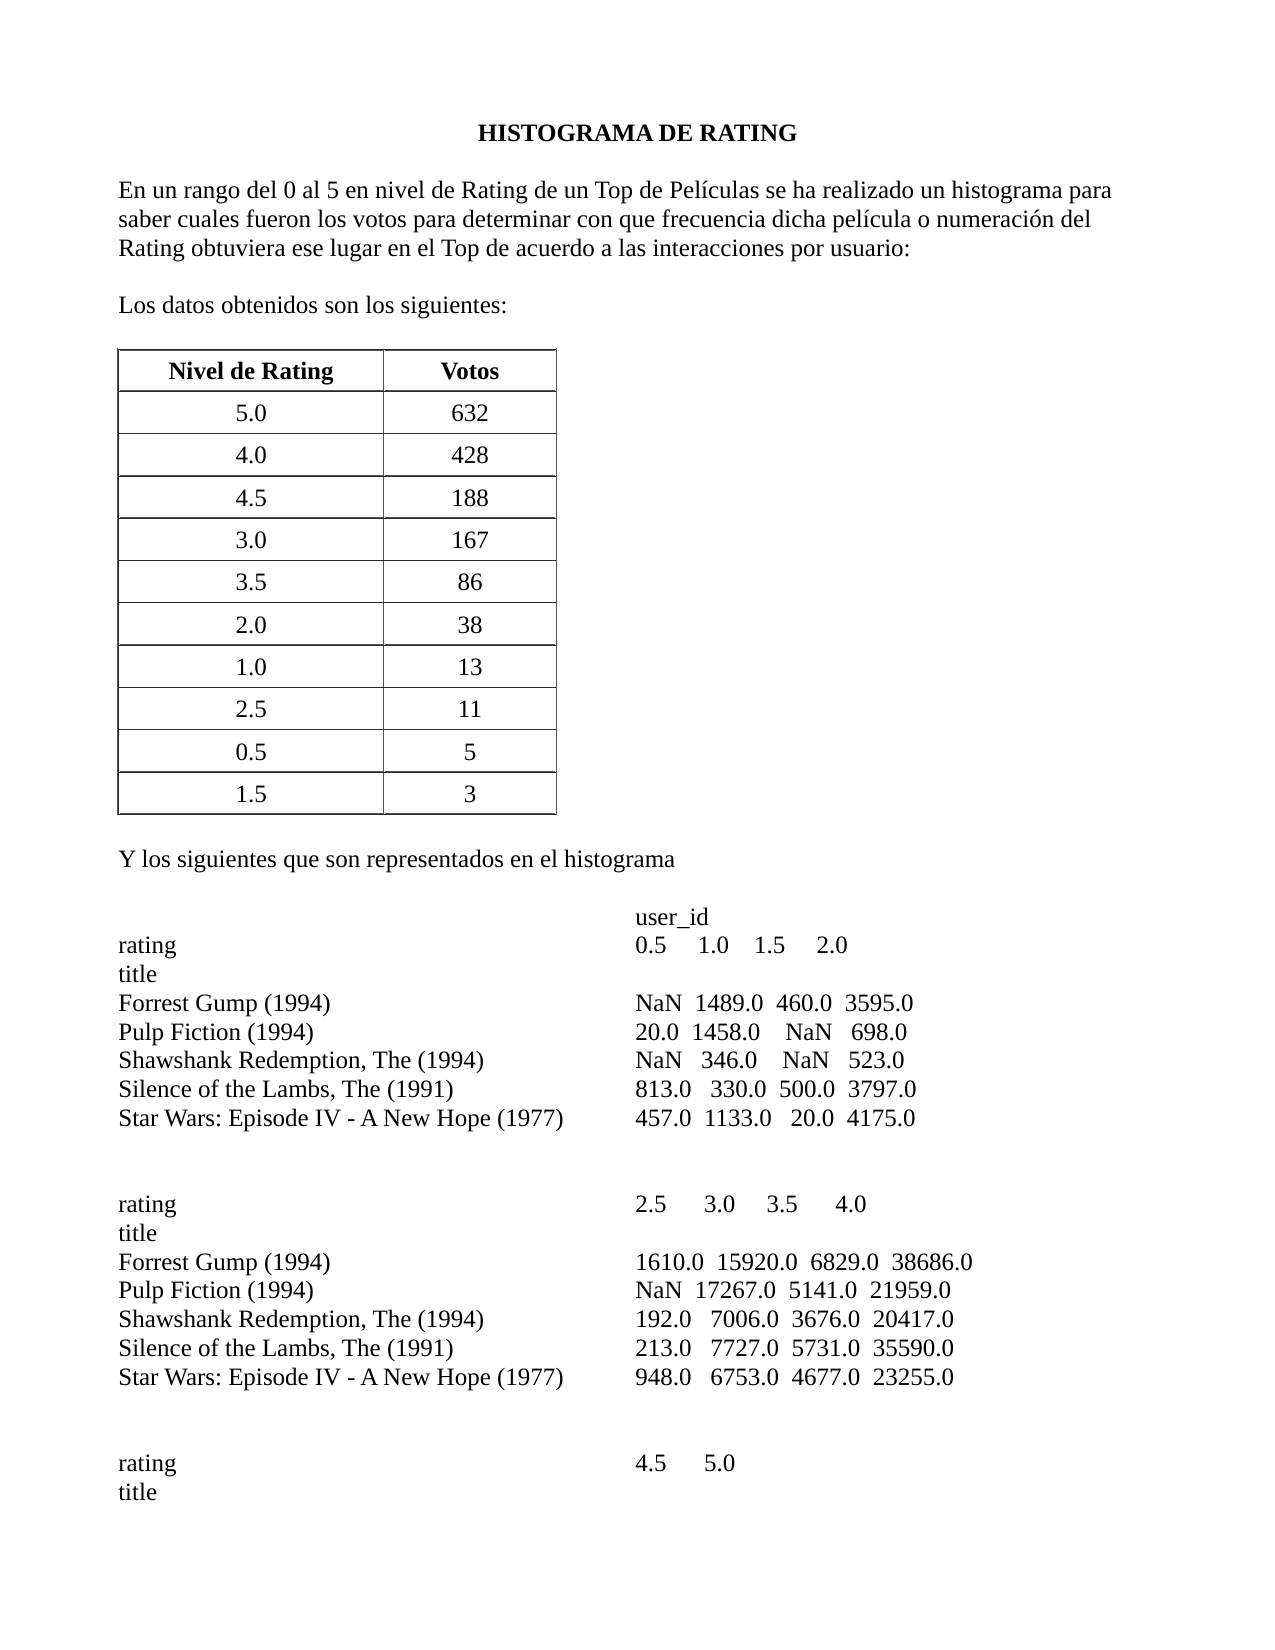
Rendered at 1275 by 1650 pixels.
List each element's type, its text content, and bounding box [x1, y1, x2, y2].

table_cell 5 [385, 731, 555, 771]
text Star Wars: Episode IV - A New Hope (1977) 948.0 6753.0 4677.0 23255.0 [118, 1362, 1157, 1390]
text title [118, 1218, 1157, 1247]
table_cell 38 [385, 604, 555, 644]
table_cell 4.0 [120, 435, 383, 475]
text Shawshank Redemption, The (1994) 192.0 7006.0 3676.0 20417.0 [118, 1304, 1157, 1333]
text Y los siguientes que son representados en el histograma [118, 844, 1157, 873]
table_cell 1.0 [120, 647, 383, 686]
table_cell 632 [385, 393, 555, 433]
text Silence of the Lambs, The (1991) 813.0 330.0 500.0 3797.0 [118, 1074, 1157, 1103]
text Star Wars: Episode IV - A New Hope (1977) 457.0 1133.0 20.0 4175.0 [118, 1103, 1157, 1132]
table_cell 11 [385, 689, 555, 729]
text user_id [118, 902, 1157, 930]
text Forrest Gump (1994) 1610.0 15920.0 6829.0 38686.0 [118, 1247, 1157, 1275]
text Pulp Fiction (1994) 20.0 1458.0 NaN 698.0 [118, 1017, 1157, 1045]
table_cell 13 [385, 647, 555, 686]
text En un rango del 0 al 5 en nivel de Rating de un Top de Películas se ha realizado un histograma para saber cuales fueron los votos para determinar con que frecuencia dicha película o numeración del Rating obtuviera ese lugar en el Top de acuerdo a las interacciones por usuario: [118, 176, 1157, 262]
table_cell 5.0 [120, 393, 383, 433]
text Forrest Gump (1994) NaN 1489.0 460.0 3595.0 [118, 988, 1157, 1017]
table_cell 3 [385, 774, 555, 813]
table_cell 167 [385, 520, 555, 559]
table_cell 428 [385, 435, 555, 475]
table_cell 4.5 [120, 478, 383, 517]
text rating 0.5 1.0 1.5 2.0 [118, 930, 1157, 959]
table_cell 3.0 [120, 520, 383, 559]
table_cell 188 [385, 478, 555, 517]
text title [118, 1477, 1157, 1505]
table_header Nivel de Rating [120, 351, 383, 390]
table_cell 2.5 [120, 689, 383, 729]
text Los datos obtenidos son los siguientes: [118, 291, 1157, 319]
text Silence of the Lambs, The (1991) 213.0 7727.0 5731.0 35590.0 [118, 1333, 1157, 1362]
text Shawshank Redemption, The (1994) NaN 346.0 NaN 523.0 [118, 1045, 1157, 1074]
text rating 2.5 3.0 3.5 4.0 [118, 1189, 1157, 1218]
table_cell 3.5 [120, 562, 383, 602]
text title [118, 959, 1157, 988]
table_cell 1.5 [120, 774, 383, 813]
table_cell 86 [385, 562, 555, 602]
table_cell 0.5 [120, 731, 383, 771]
text Pulp Fiction (1994) NaN 17267.0 5141.0 21959.0 [118, 1275, 1157, 1304]
text HISTOGRAMA DE RATING [118, 118, 1157, 147]
table_header Votos [385, 351, 555, 390]
text rating 4.5 5.0 [118, 1448, 1157, 1477]
table_cell 2.0 [120, 604, 383, 644]
